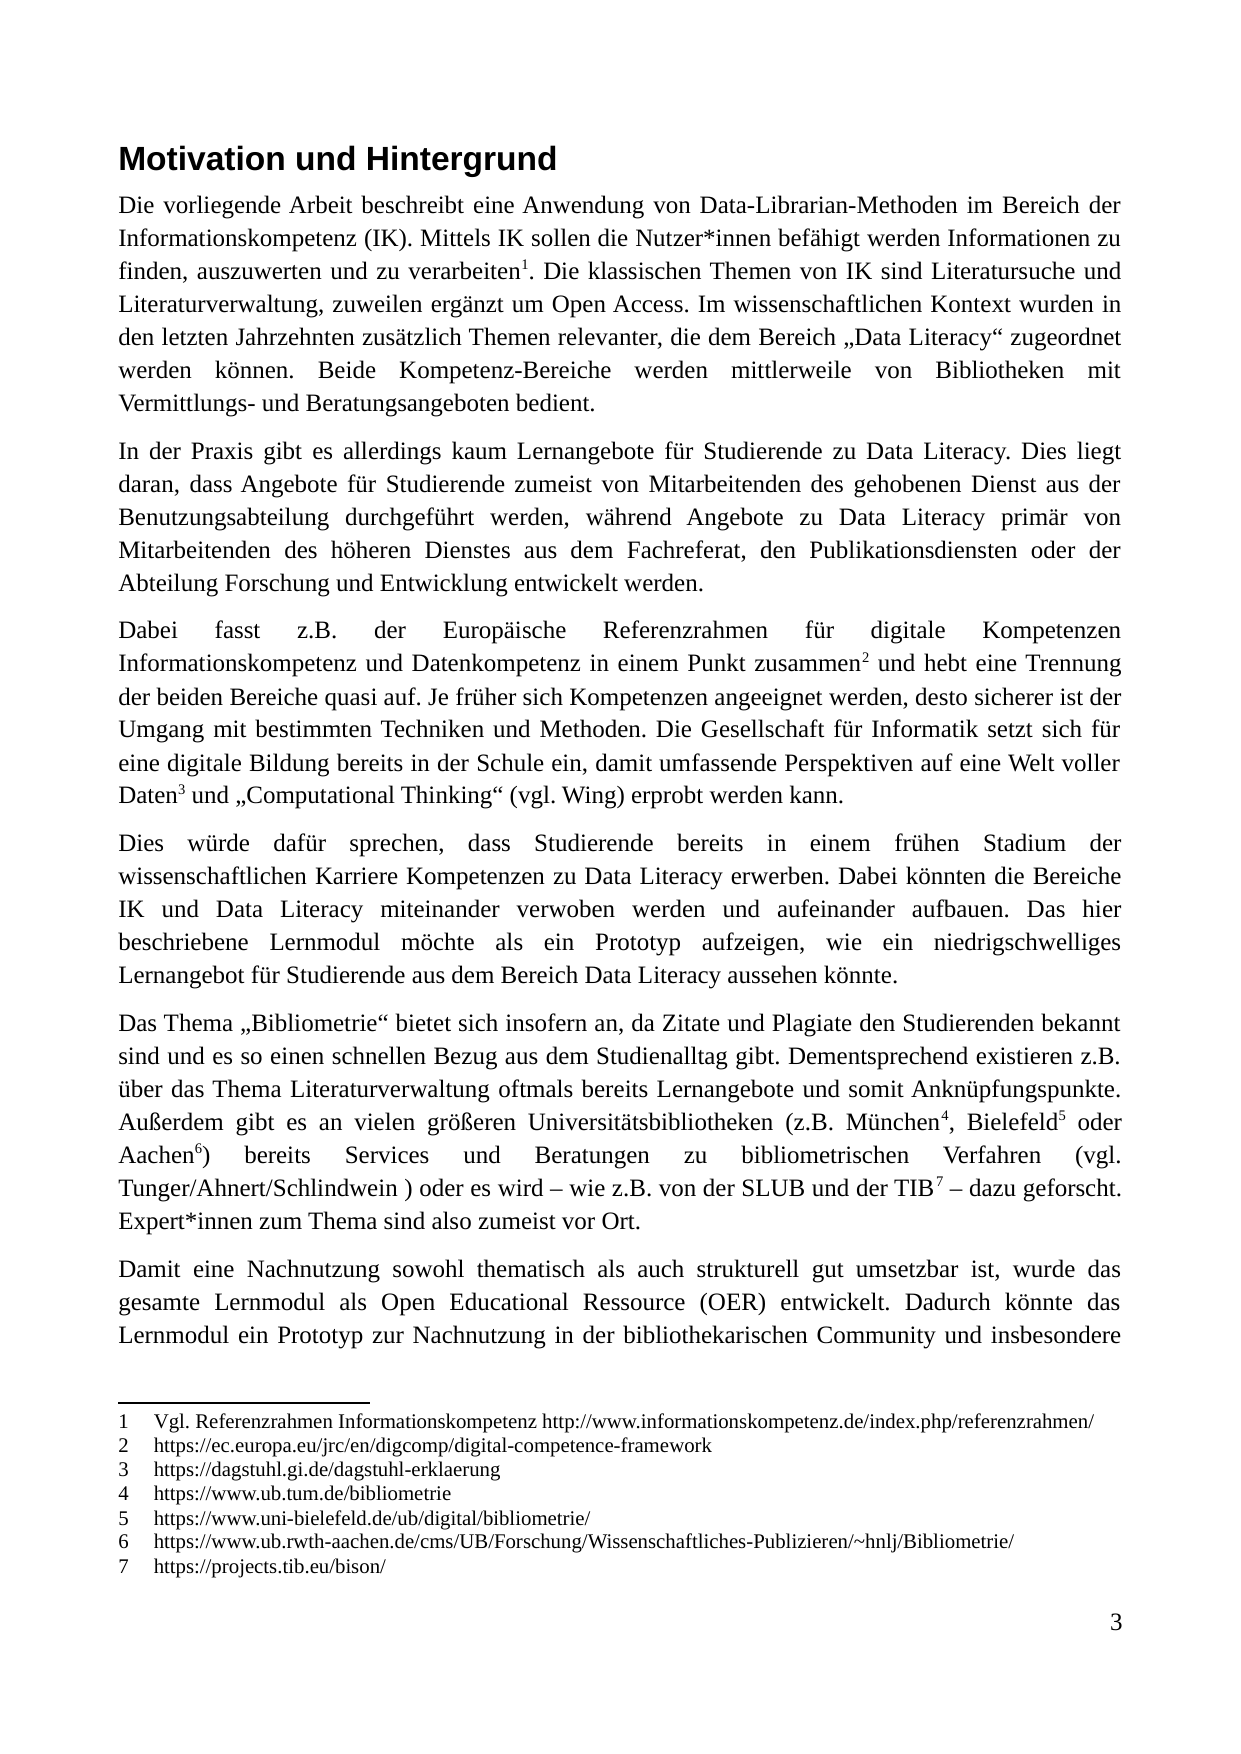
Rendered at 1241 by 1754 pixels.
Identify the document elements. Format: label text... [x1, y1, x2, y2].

text Die vorliegende Arbeit beschreibt eine Anwendung von Data-Librarian-Methoden im Bereich der Informationskompetenz (IK). Mittels IK sollen die Nutzer*innen befähigt werden Informationen zu finden, auszuwerten und zu verarbeiten. Die klassischen Themen von IK sind Literatursuche und Literaturverwaltung, zuweilen ergänzt um Open Access. Im wissenschaftlichen Kontext wurden in den letzten Jahrzehnten zusätzlich Themen relevanter, die dem Bereich „Data Literacy“ zugeordnet werden können. Beide Kompetenz-Bereiche werden mittlerweile von Bibliotheken mit Vermittlungs- und Beratungsangeboten bedient. [118, 190, 1122, 417]
subtitle Motivation und Hintergrund [118, 139, 1122, 178]
text https://www.ub.rwth-aachen.de/cms/UB/Forschung/Wissenschaftliches-Publizieren/~hnlj/Bibliometrie/ [118, 1529, 1122, 1553]
text https://ec.europa.eu/jrc/en/digcomp/digital-competence-framework [118, 1433, 1122, 1457]
text Vgl. Referenzrahmen Informationskompetenz http://www.informationskompetenz.de/index.php/referenzrahmen/ [118, 1409, 1122, 1433]
text Damit eine Nachnutzung sowohl thematisch als auch strukturell gut umsetzbar ist, wurde das gesamte Lernmodul als Open Educational Ressource (OER) entwickelt. Dadurch könnte das Lernmodul ein Prototyp zur Nachnutzung in der bibliothekarischen Community und insbesondere [118, 1254, 1122, 1348]
text https://www.ub.tum.de/bibliometrie [118, 1481, 1122, 1505]
text In der Praxis gibt es allerdings kaum Lernangebote für Studierende zu Data Literacy. Dies liegt daran, dass Angebote für Studierende zumeist von Mitarbeitenden des gehobenen Dienst aus der Benutzungsabteilung durchgeführt werden, während Angebote zu Data Literacy primär von Mitarbeitenden des höheren Dienstes aus dem Fachreferat, den Publikationsdiensten oder der Abteilung Forschung und Entwicklung entwickelt werden. [118, 436, 1122, 597]
text Das Thema „Bibliometrie“ bietet sich insofern an, da Zitate und Plagiate den Studierenden bekannt sind und es so einen schnellen Bezug aus dem Studienalltag gibt. Dementsprechend existieren z.B. über das Thema Literaturverwaltung oftmals bereits Lernangebote und somit Anknüpfungspunkte. Außerdem gibt es an vielen größeren Universitätsbibliotheken (z.B. München, Bielefeld oder Aachen) bereits Services und Beratungen zu bibliometrischen Verfahren (vgl. Tunger/Ahnert/Schlindwein ) oder es wird – wie z.B. von der SLUB und der TIB – dazu geforscht. Expert*innen zum Thema sind also zumeist vor Ort. [118, 1008, 1122, 1235]
text https://dagstuhl.gi.de/dagstuhl-erklaerung [118, 1457, 1122, 1481]
text Dies würde dafür sprechen, dass Studierende bereits in einem frühen Stadium der wissenschaftlichen Karriere Kompetenzen zu Data Literacy erwerben. Dabei könnten die Bereiche IK und Data Literacy miteinander verwoben werden und aufeinander aufbauen. Das hier beschriebene Lernmodul möchte als ein Prototyp aufzeigen, wie ein niedrigschwelliges Lernangebot für Studierende aus dem Bereich Data Literacy aussehen könnte. [118, 828, 1122, 989]
text Dabei fasst z.B. der Europäische Referenzrahmen für digitale Kompetenzen Informationskompetenz und Datenkompetenz in einem Punkt zusammen und hebt eine Trennung der beiden Bereiche quasi auf. Je früher sich Kompetenzen angeeignet werden, desto sicherer ist der Umgang mit bestimmten Techniken und Methoden. Die Gesellschaft für Informatik setzt sich für eine digitale Bildung bereits in der Schule ein, damit umfassende Perspektiven auf eine Welt voller Daten und „Computational Thinking“ (vgl. Wing) erprobt werden kann. [118, 616, 1122, 809]
text https://projects.tib.eu/bison/ [118, 1553, 1122, 1578]
text https://www.uni-bielefeld.de/ub/digital/bibliometrie/ [118, 1505, 1122, 1529]
